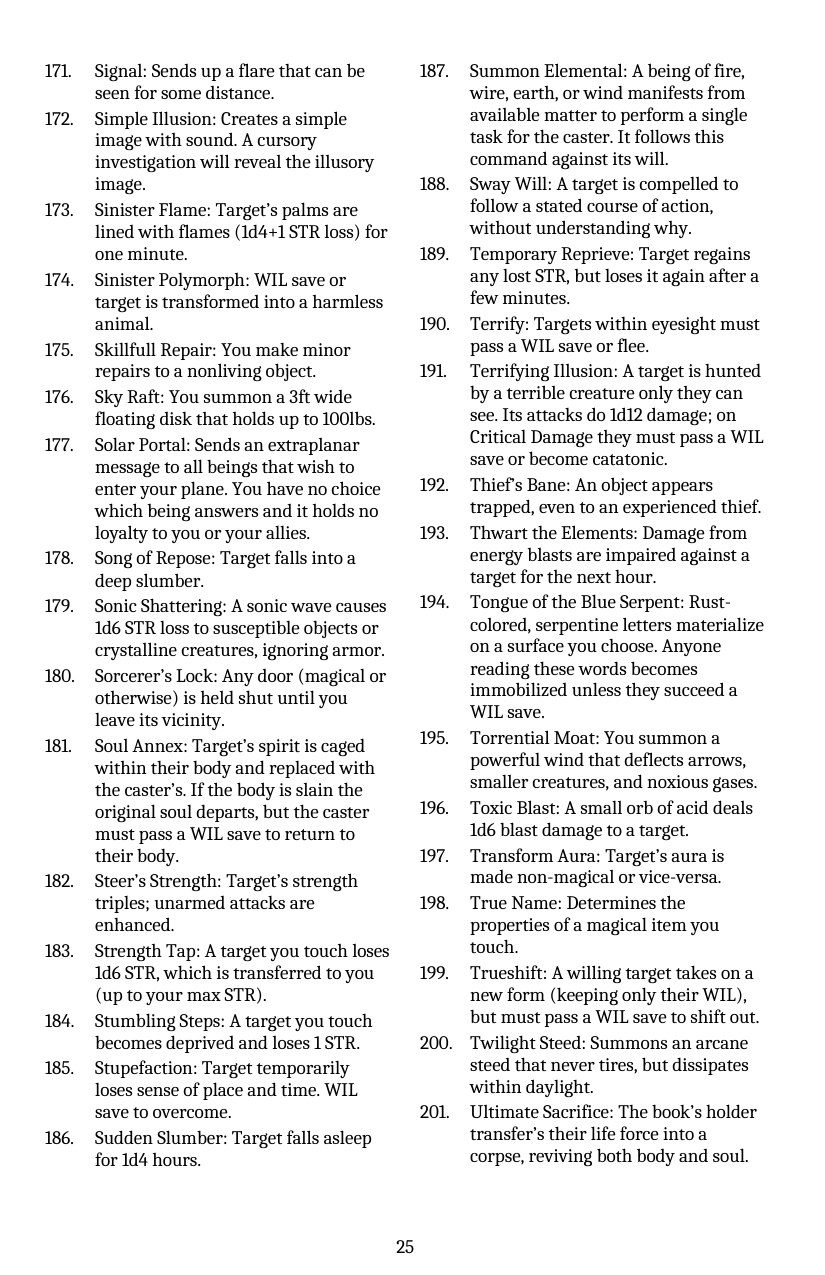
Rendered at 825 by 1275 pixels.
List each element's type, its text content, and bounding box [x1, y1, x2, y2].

list Sky Raft: You summon a 3ft wide floating disk that holds up to 100lbs. [45, 386, 390, 430]
list Signal: Sends up a flare that can be seen for some distance. [45, 60, 390, 104]
list Soul Annex: Target’s spirit is caged within their body and replaced with the caster’s. If the body is slain the original soul departs, but the caster must pass a WIL save to return to their body. [45, 735, 390, 867]
list Song of Repose: Target falls into a deep slumber. [45, 548, 390, 592]
list Twilight Steed: Summons an arcane steed that never tires, but dissipates within daylight. [420, 1032, 765, 1098]
list Terrifying Illusion: A target is hunted by a terrible creature only they can see. Its attacks do 1d12 damage; on Critical Damage they must pass a WIL save or become catatonic. [420, 361, 765, 471]
list Trueshift: A willing target takes on a new form (keeping only their WIL), but must pass a WIL save to shift out. [420, 962, 765, 1028]
list True Name: Determines the properties of a magical item you touch. [420, 892, 765, 958]
list Stupefaction: Target temporarily loses sense of place and time. WIL save to overcome. [45, 1058, 390, 1123]
list Temporary Reprieve: Target regains any lost STR, but loses it again after a few minutes. [420, 243, 765, 309]
list Simple Illusion: Creates a simple image with sound. A cursory investigation will reveal the illusory image. [45, 108, 390, 196]
list Sonic Shattering: A sonic wave causes 1d6 STR loss to susceptible objects or crystalline creatures, ignoring armor. [45, 596, 390, 661]
list Sway Will: A target is compelled to follow a stated course of action, without understanding why. [420, 174, 765, 239]
list Sinister Polymorph: WIL save or target is transformed into a harmless animal. [45, 269, 390, 335]
list Summon Elemental: A being of fire, wire, earth, or wind manifests from available matter to perform a single task for the caster. It follows this command against its will. [420, 60, 765, 170]
list Stumbling Steps: A target you touch becomes deprived and loses 1 STR. [45, 1010, 390, 1054]
list Skillfull Repair: You make minor repairs to a nonliving object. [45, 339, 390, 383]
list Solar Portal: Sends an extraplanar message to all beings that wish to enter your plane. You have no choice which being answers and it holds no loyalty to you or your allies. [45, 434, 390, 544]
list Sorcerer’s Lock: Any door (magical or otherwise) is held shut until you leave its vicinity. [45, 665, 390, 731]
list Steer’s Strength: Target’s strength triples; unarmed attacks are enhanced. [45, 871, 390, 936]
list Thief’s Bane: An object appears trapped, even to an experienced thief. [420, 474, 765, 518]
list Terrify: Targets within eyesight must pass a WIL save or flee. [420, 313, 765, 357]
list Tongue of the Blue Serpent: Rust-colored, serpentine letters materialize on a surface you choose. Anyone reading these words becomes immobilized unless they succeed a WIL save. [420, 592, 765, 724]
list Strength Tap: A target you touch loses 1d6 STR, which is transferred to you (up to your max STR). [45, 940, 390, 1006]
list Ultimate Sacrifice: The book’s holder transfer’s their life force into a corpse, reviving both body and soul. [420, 1102, 765, 1167]
list Sudden Slumber: Target falls asleep for 1d4 hours. [45, 1127, 390, 1171]
list Toxic Blast: A small orb of acid deals 1d6 blast damage to a target. [420, 797, 765, 841]
list Sinister Flame: Target’s palms are lined with flames (1d4+1 STR loss) for one minute. [45, 199, 390, 265]
list Thwart the Elements: Damage from energy blasts are impaired against a target for the next hour. [420, 522, 765, 588]
list Transform Aura: Target’s aura is made non-magical or vice-versa. [420, 845, 765, 889]
list Torrential Moat: You summon a powerful wind that deflects arrows, smaller creatures, and noxious gases. [420, 727, 765, 793]
